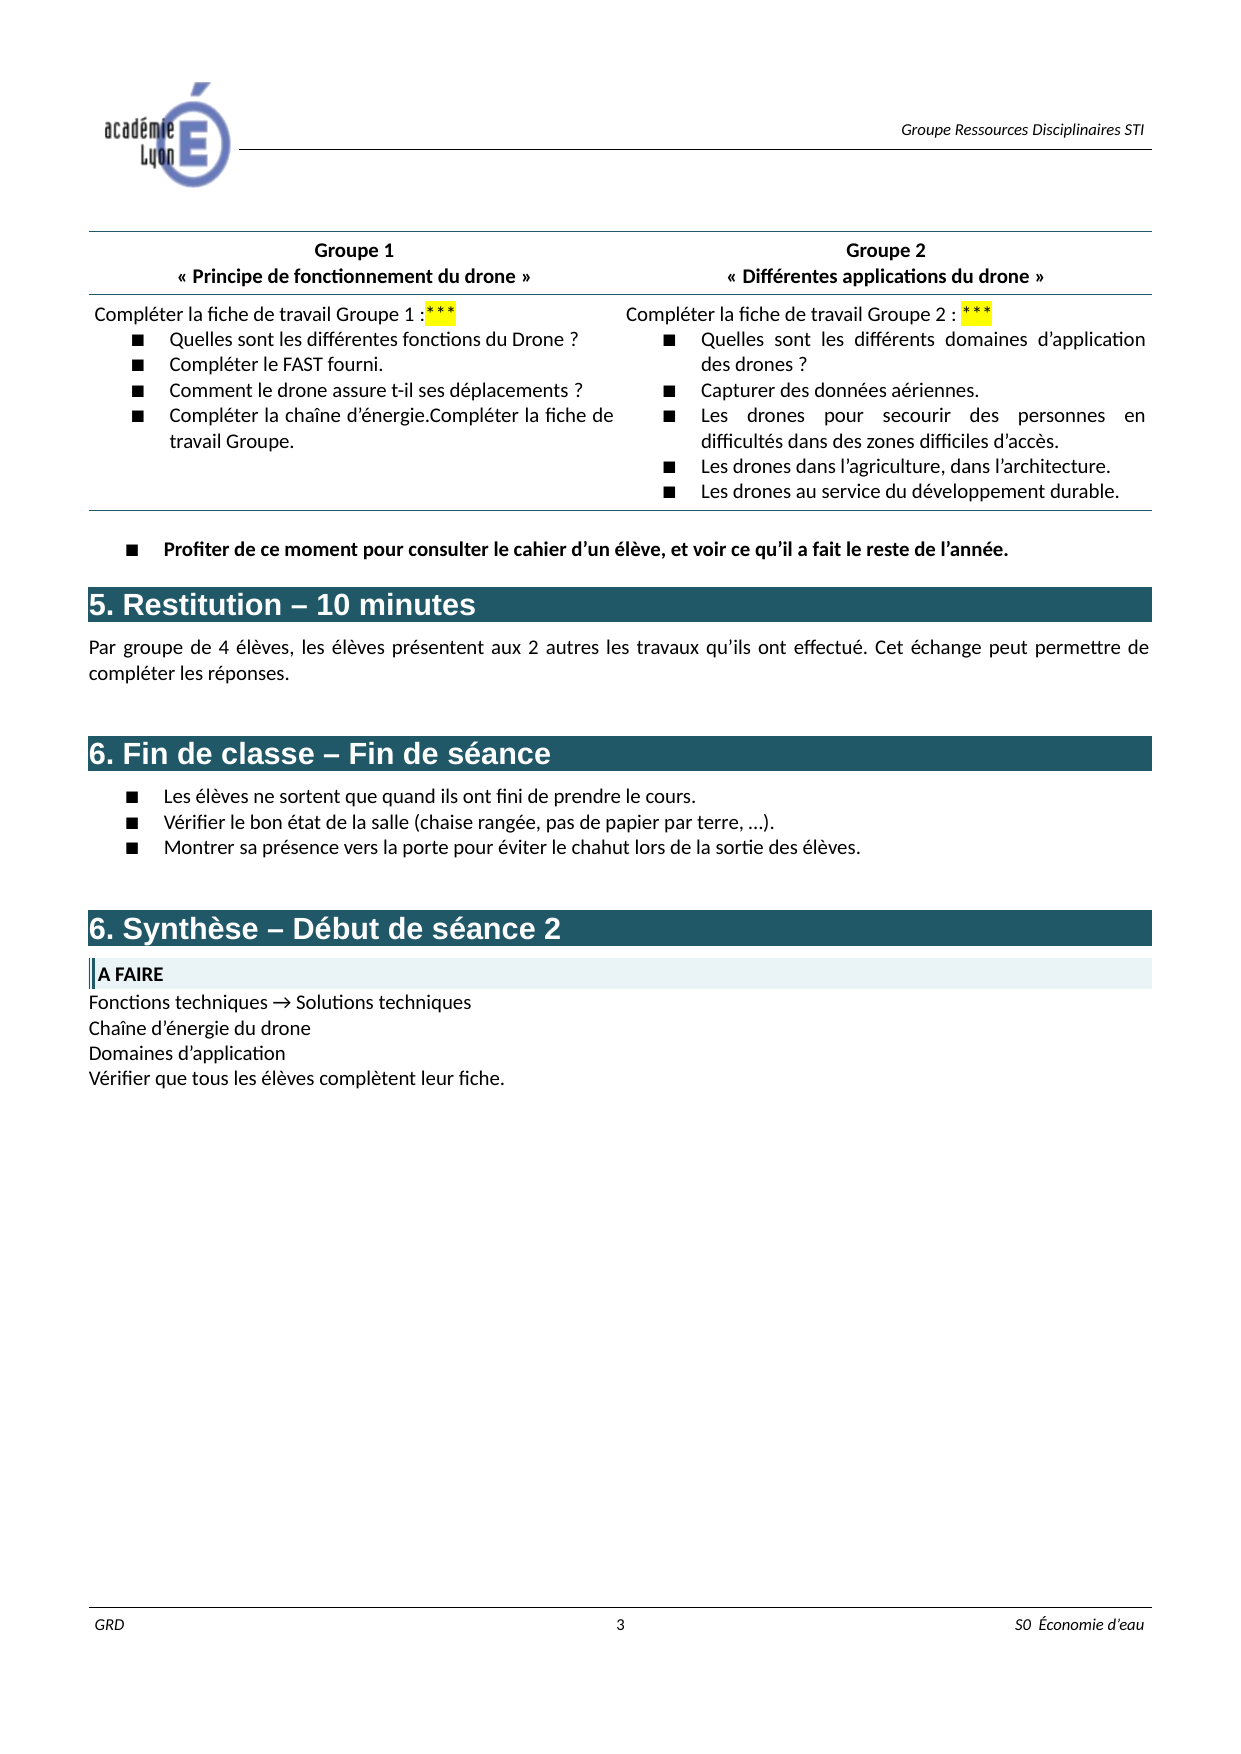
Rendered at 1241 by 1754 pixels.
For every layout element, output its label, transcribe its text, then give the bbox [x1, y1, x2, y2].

text Chaîne d’énergie du drone [88, 1015, 1152, 1040]
list Montrer sa présence vers la porte pour éviter le chahut lors de la sortie des élèves. [126, 834, 1152, 860]
text Par groupe de 4 élèves, les élèves présentent aux 2 autres les travaux qu’ils ont effectué. Cet échange peut permettre de compléter les réponses. [88, 634, 1152, 685]
table_cell Compléter la fiche de travail Groupe 2 : *** Quelles sont les différents domaines d’application des drones ? Capturer des données aériennes. Les drones pour secourir des personnes en difficultés dans des zones difficiles d’accès. Les drones dans l’agriculture, dans l’architecture. Les drones au service du développement durable. [620, 295, 1152, 510]
picture [104, 82, 231, 189]
table_header Groupe 1 « Principe de fonctionnement du drone » [89, 232, 620, 294]
table_header Groupe 2 « Différentes applications du drone » [620, 232, 1152, 294]
list Profiter de ce moment pour consulter le cahier d’un élève, et voir ce qu’il a fait le reste de l’année. [126, 536, 1152, 562]
list Les élèves ne sortent que quand ils ont fini de prendre le cours. [126, 784, 1152, 809]
text Vérifier que tous les élèves complètent leur fiche. [88, 1066, 1152, 1091]
subtitle 6. Synthèse – Début de séance 2 [88, 910, 1152, 946]
text Fonctions techniques → Solutions techniques [88, 989, 1152, 1015]
list Vérifier le bon état de la salle (chaise rangée, pas de papier par terre, …). [126, 809, 1152, 834]
text Domaines d’application [88, 1040, 1152, 1066]
text A FAIRE [95, 958, 1152, 989]
subtitle 6. Fin de classe – Fin de séance [88, 736, 1152, 771]
table_cell Compléter la fiche de travail Groupe 1 :*** Quelles sont les différentes fonctions du Drone ? Compléter le FAST fourni. Comment le drone assure t-il ses déplacements ? Compléter la chaîne d’énergie.Compléter la fiche de travail Groupe. [89, 295, 620, 510]
subtitle 5. Restitution – 10 minutes [88, 587, 1152, 622]
